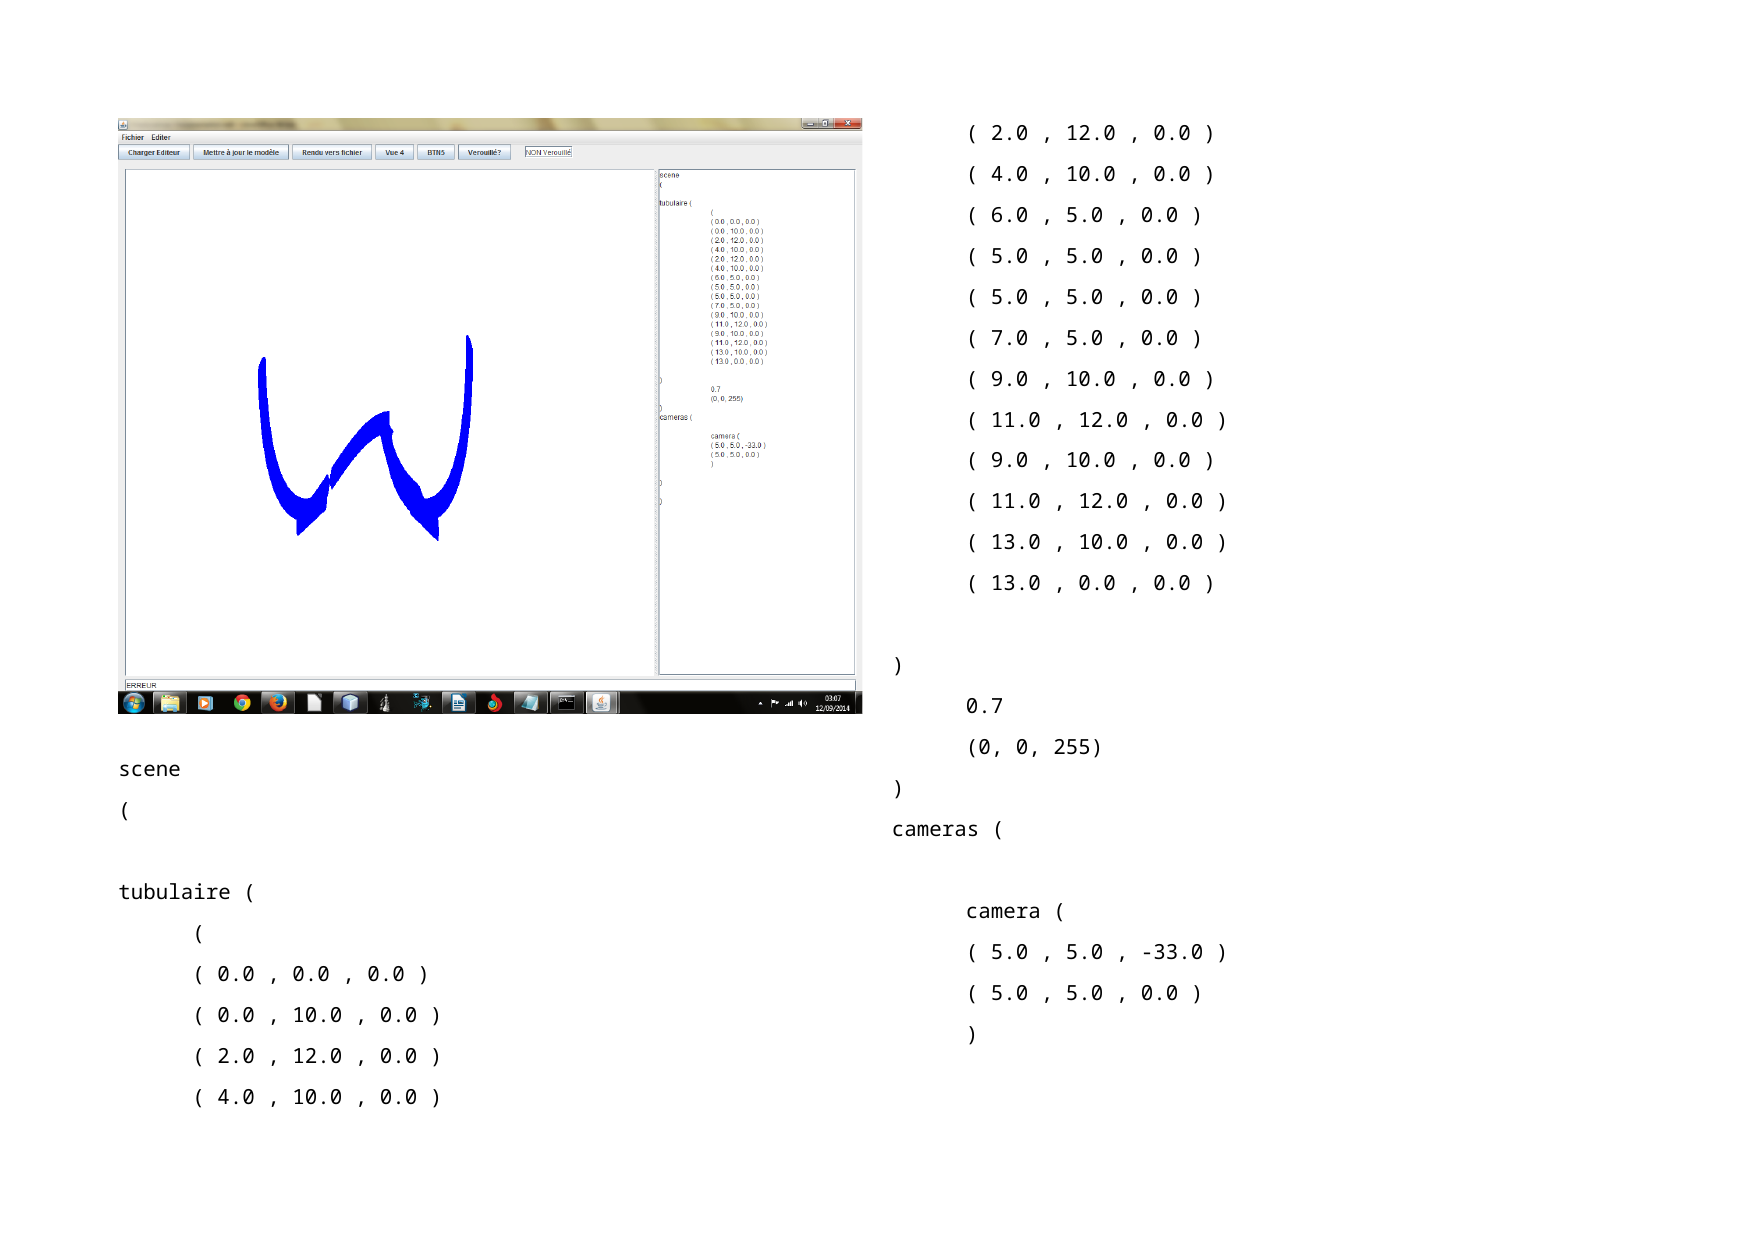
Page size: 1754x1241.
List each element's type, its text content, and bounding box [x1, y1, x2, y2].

text ( 4.0 , 10.0 , 0.0 ) [118, 1082, 862, 1110]
text ( 5.0 , 5.0 , 0.0 ) [892, 282, 1636, 310]
text (0, 0, 255) [892, 732, 1636, 761]
text ( 13.0 , 10.0 , 0.0 ) [892, 527, 1636, 556]
text ( 9.0 , 10.0 , 0.0 ) [892, 364, 1636, 392]
text ( 4.0 , 10.0 , 0.0 ) [892, 159, 1636, 187]
text ( 11.0 , 12.0 , 0.0 ) [892, 487, 1636, 515]
picture [118, 118, 863, 714]
text camera ( [892, 896, 1636, 924]
text scene [118, 754, 862, 783]
text ( 5.0 , 5.0 , 0.0 ) [892, 241, 1636, 269]
text ) [892, 650, 1636, 679]
text ) [892, 773, 1636, 802]
text cameras ( [892, 814, 1636, 842]
text ( 5.0 , 5.0 , -33.0 ) [892, 937, 1636, 965]
text ( 6.0 , 5.0 , 0.0 ) [892, 200, 1636, 228]
text ( 7.0 , 5.0 , 0.0 ) [892, 323, 1636, 351]
text ( 0.0 , 0.0 , 0.0 ) [118, 959, 862, 987]
text ( 13.0 , 0.0 , 0.0 ) [892, 568, 1636, 597]
text tubulaire ( [118, 877, 862, 906]
text 0.7 [892, 691, 1636, 720]
text ( 11.0 , 12.0 , 0.0 ) [892, 405, 1636, 433]
text ) [892, 1019, 1636, 1047]
text ( [118, 918, 862, 947]
text ( 5.0 , 5.0 , 0.0 ) [892, 978, 1636, 1006]
text ( [118, 795, 862, 824]
text ( 0.0 , 10.0 , 0.0 ) [118, 1000, 862, 1028]
text ( 2.0 , 12.0 , 0.0 ) [892, 118, 1636, 147]
text ( 2.0 , 12.0 , 0.0 ) [118, 1041, 862, 1069]
text ( 9.0 , 10.0 , 0.0 ) [892, 446, 1636, 474]
